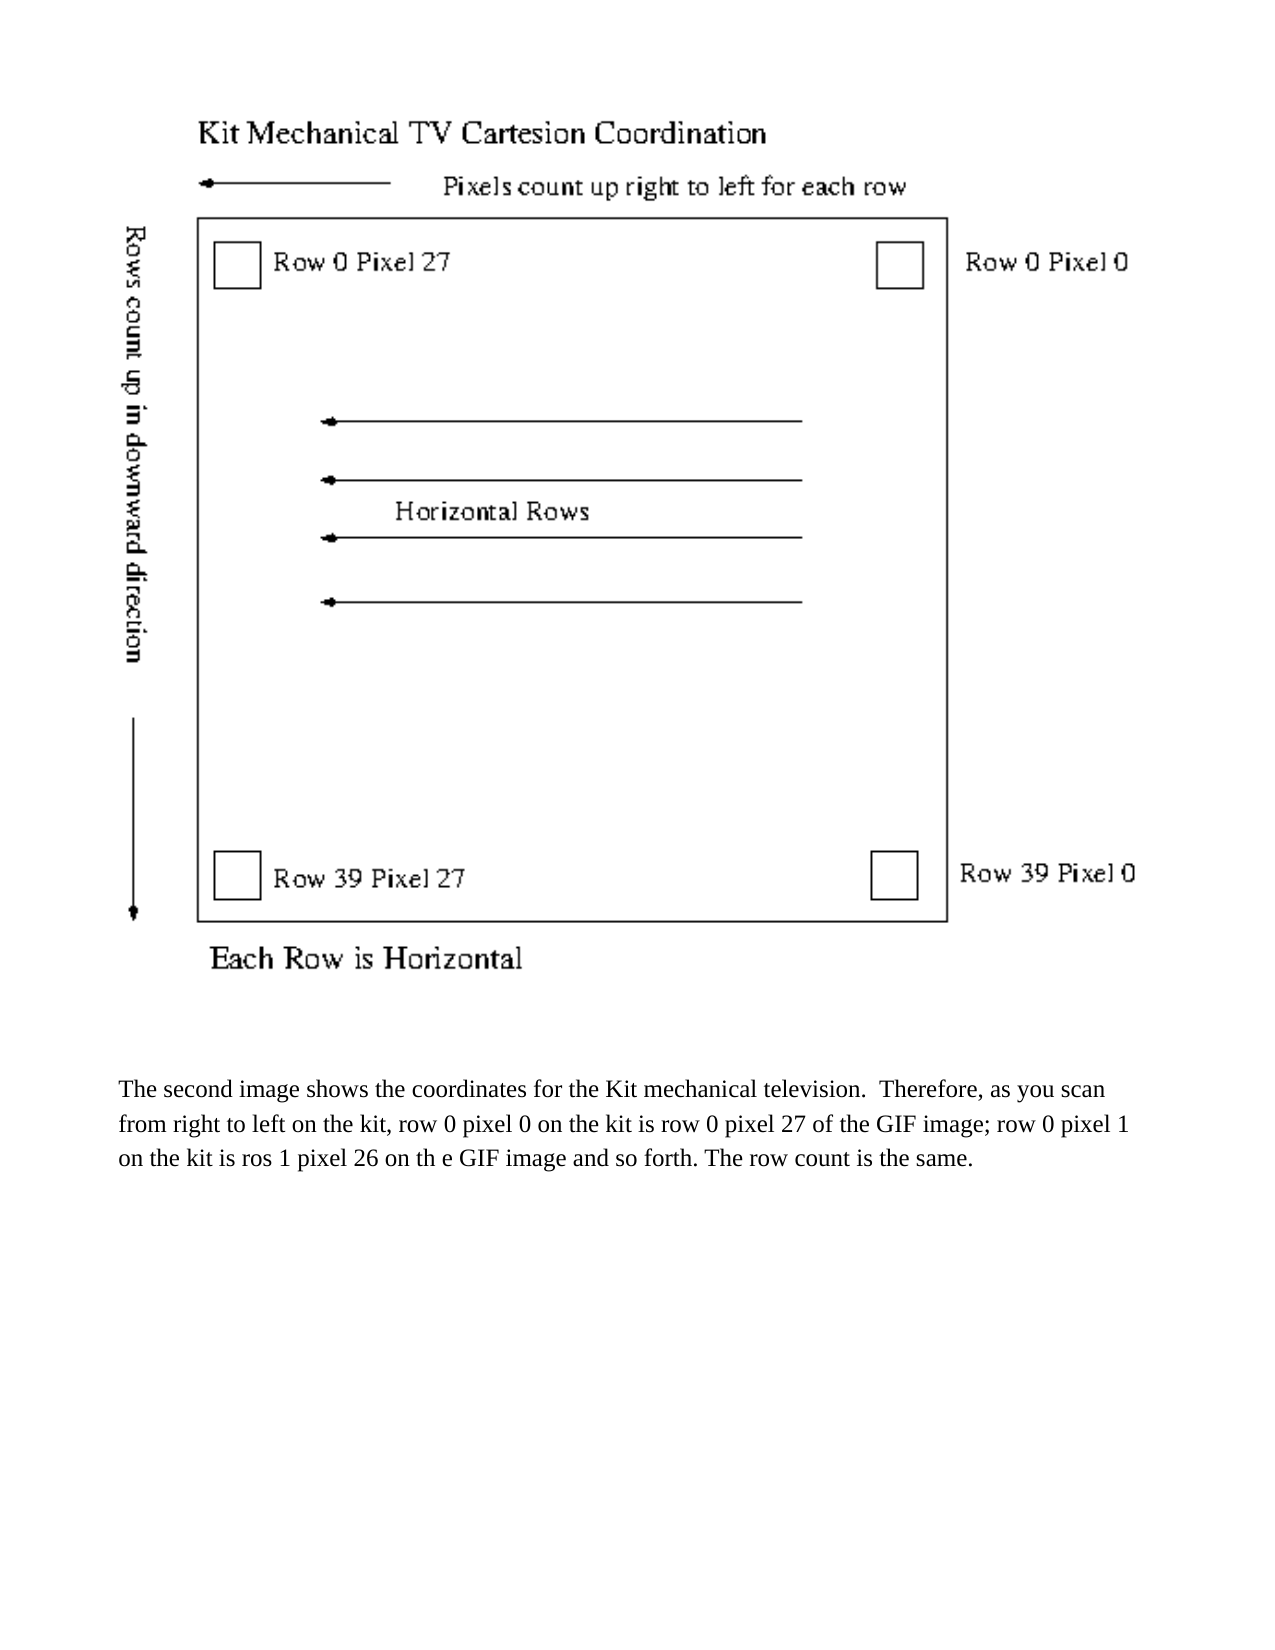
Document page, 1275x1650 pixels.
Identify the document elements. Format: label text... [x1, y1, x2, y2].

text The second image shows the coordinates for the Kit mechanical television. Therefore, as you scan from right to left on the kit, row 0 pixel 0 on the kit is row 0 pixel 27 of the GIF image; row 0 pixel 1 on the kit is ros 1 pixel 26 on th e GIF image and so forth. The row count is the same. [118, 1074, 1157, 1172]
picture [118, 118, 1157, 971]
